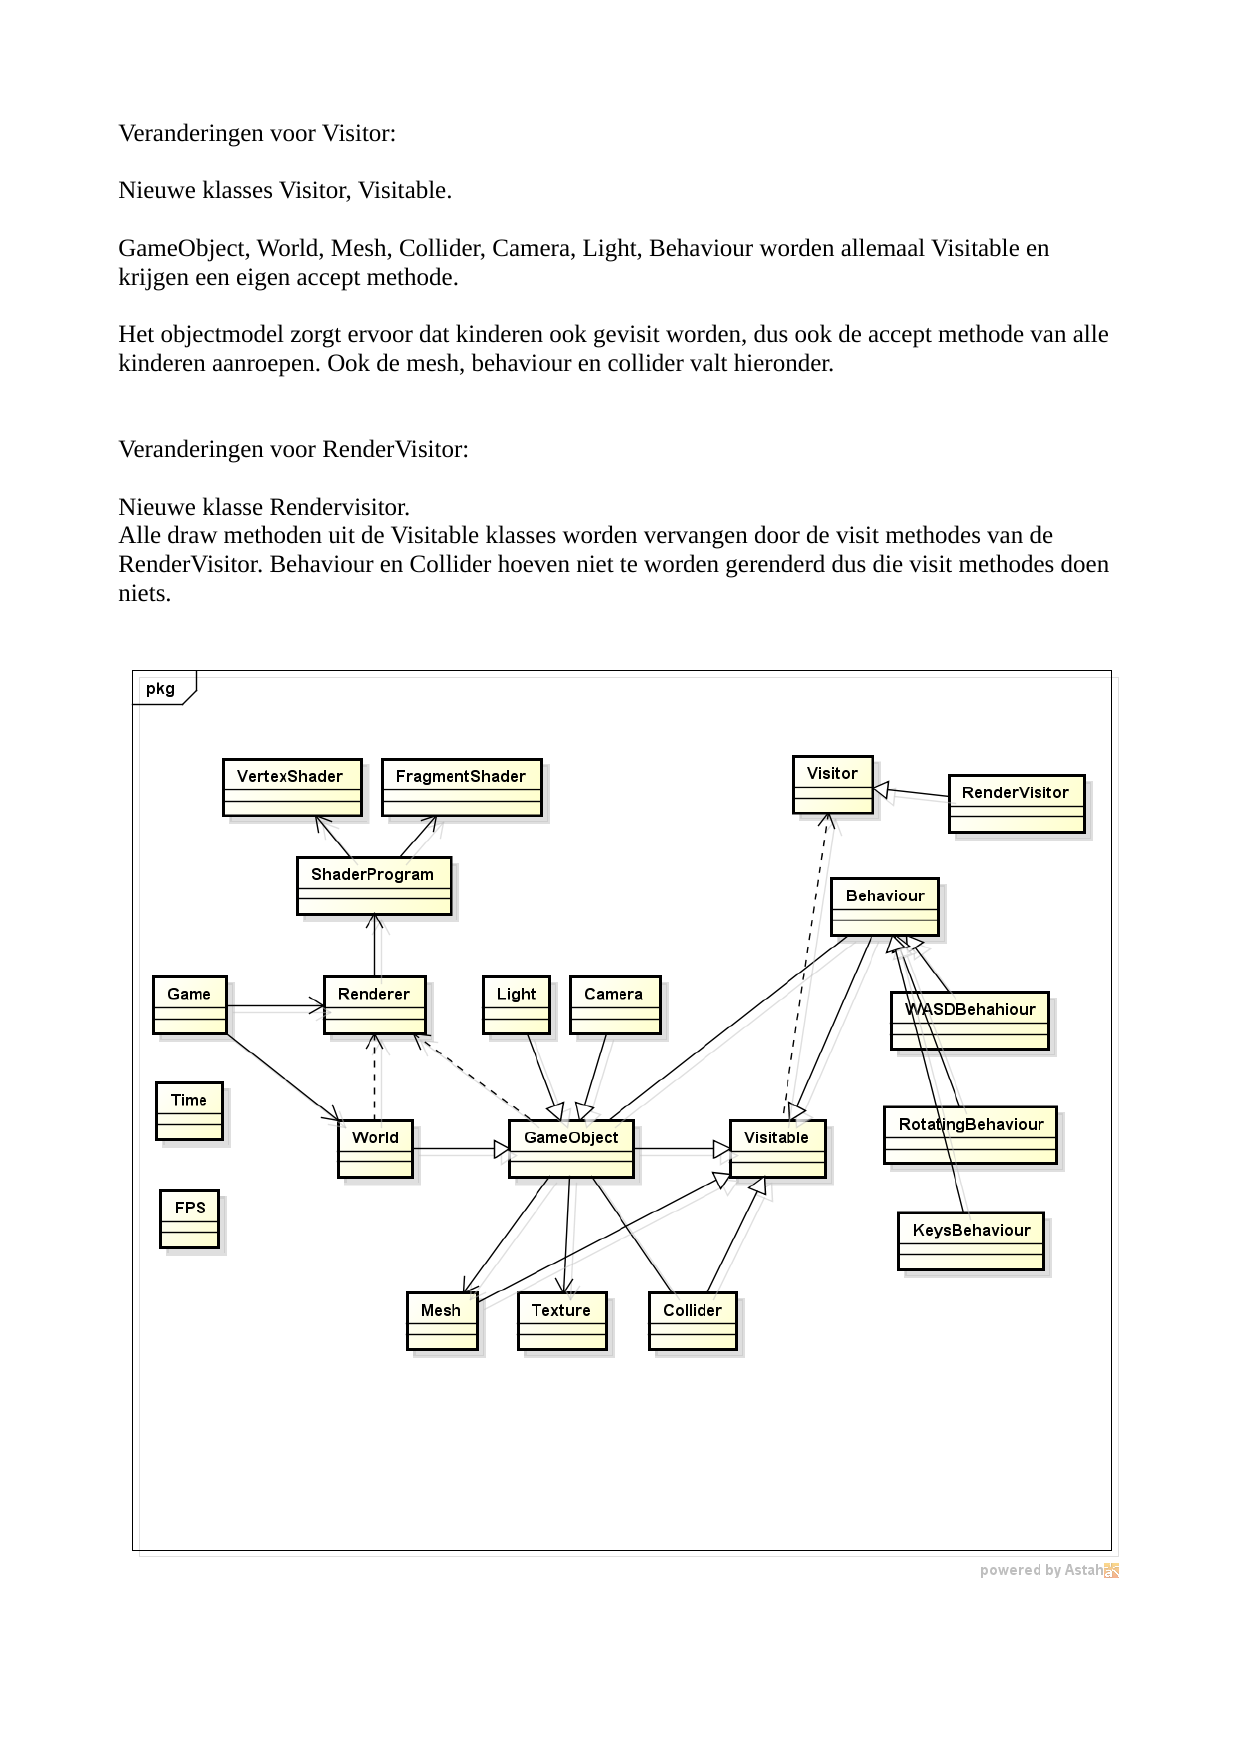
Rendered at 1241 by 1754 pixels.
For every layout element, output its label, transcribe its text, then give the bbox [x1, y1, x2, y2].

text Alle draw methoden uit de Visitable klasses worden vervangen door de visit methodes van de RenderVisitor. Behaviour en Collider hoeven niet te worden gerenderd dus die visit methodes doen niets. [118, 521, 1122, 607]
text Het objectmodel zorgt ervoor dat kinderen ook gevisit worden, dus ook de accept methode van alle kinderen aanroepen. Ook de mesh, behaviour en collider valt hieronder. [118, 319, 1122, 377]
text Veranderingen voor Visitor: [118, 118, 1122, 147]
text Nieuwe klasses Visitor, Visitable. [118, 176, 1122, 204]
text Veranderingen voor RenderVisitor: [118, 434, 1122, 463]
text GameObject, World, Mesh, Collider, Camera, Light, Behaviour worden allemaal Visitable en krijgen een eigen accept methode. [118, 233, 1122, 291]
text Nieuwe klasse Rendervisitor. [118, 492, 1122, 521]
